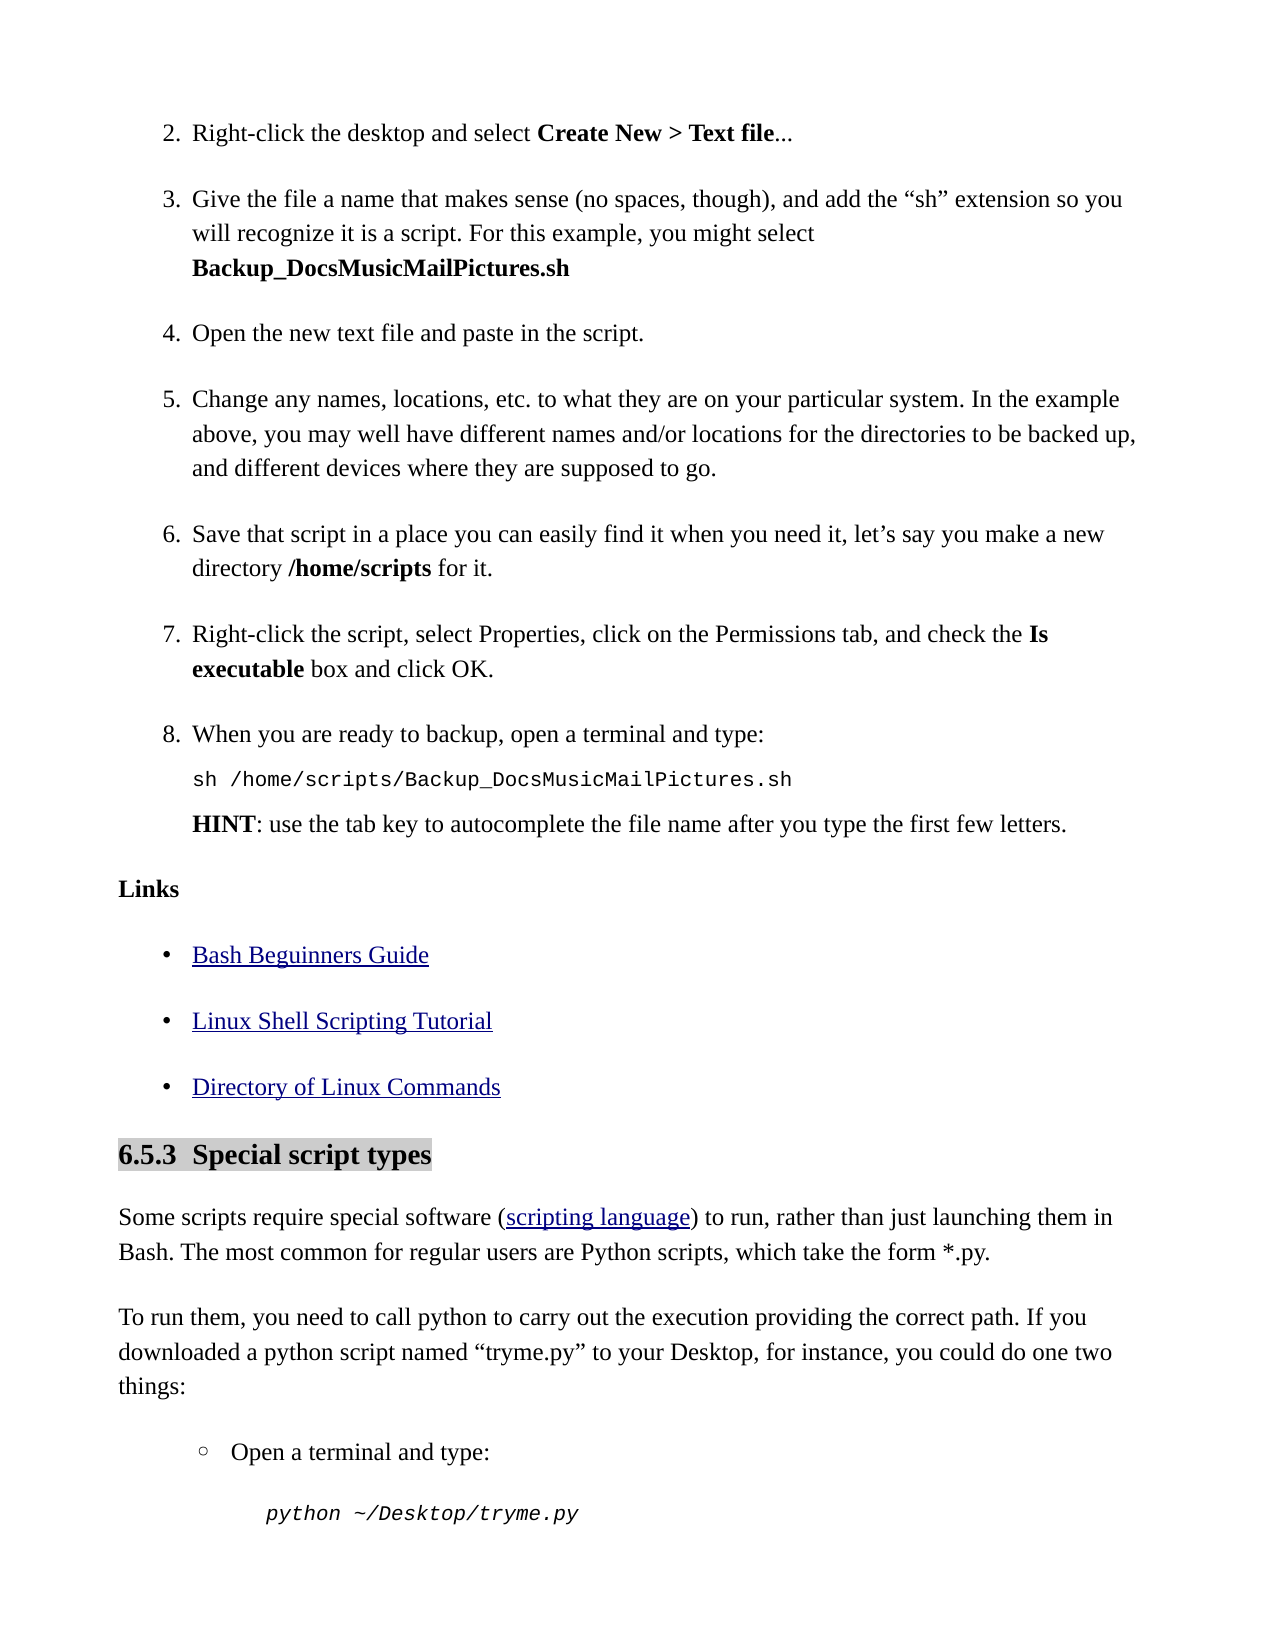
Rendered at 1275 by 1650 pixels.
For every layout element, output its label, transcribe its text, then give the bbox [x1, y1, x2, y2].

text sh /home/scripts/Backup_DocsMusicMailPictures.sh [118, 769, 1157, 793]
text HINT: use the tab key to autocomplete the file name after you type the first few letters. [118, 809, 1157, 837]
list Linux Shell Scripting Tutorial [162, 1006, 1157, 1035]
list Open a terminal and type: [193, 1437, 1157, 1466]
list Right-click the desktop and select Create New > Text file... [162, 118, 1157, 147]
text python ~/Desktop/tryme.py [118, 1503, 1157, 1526]
list Give the file a name that makes sense (no spaces, though), and add the “sh” extension so you will recognize it is a script. For this example, you might select Backup_DocsMusicMailPictures.sh [162, 184, 1157, 282]
list Right-click the script, select Properties, click on the Permissions tab, and check the Is executable box and click OK. [162, 619, 1157, 682]
list Save that script in a place you can easily find it when you need it, let’s say you make a new directory /home/scripts for it. [162, 519, 1157, 582]
list Change any names, locations, etc. to what they are on your particular system. In the example above, you may well have different names and/or locations for the directories to be backed up, and different devices where they are supposed to go. [162, 384, 1157, 482]
text Links [118, 874, 1157, 903]
text Some scripts require special software (scripting language) to run, rather than just launching them in Bash. The most common for regular users are Python scripts, which take the form *.py. [118, 1202, 1157, 1265]
list Open the new text file and paste in the script. [162, 318, 1157, 347]
text To run them, you need to call python to carry out the execution providing the correct path. If you downloaded a python script named “tryme.py” to your Desktop, for instance, you could do one two things: [118, 1302, 1157, 1400]
list When you are ready to backup, open a terminal and type: [162, 719, 1157, 748]
subtitle 6.5.3 Special script types [118, 1137, 1157, 1171]
list Bash Beguinners Guide [162, 940, 1157, 969]
list Directory of Linux Commands [162, 1072, 1157, 1100]
